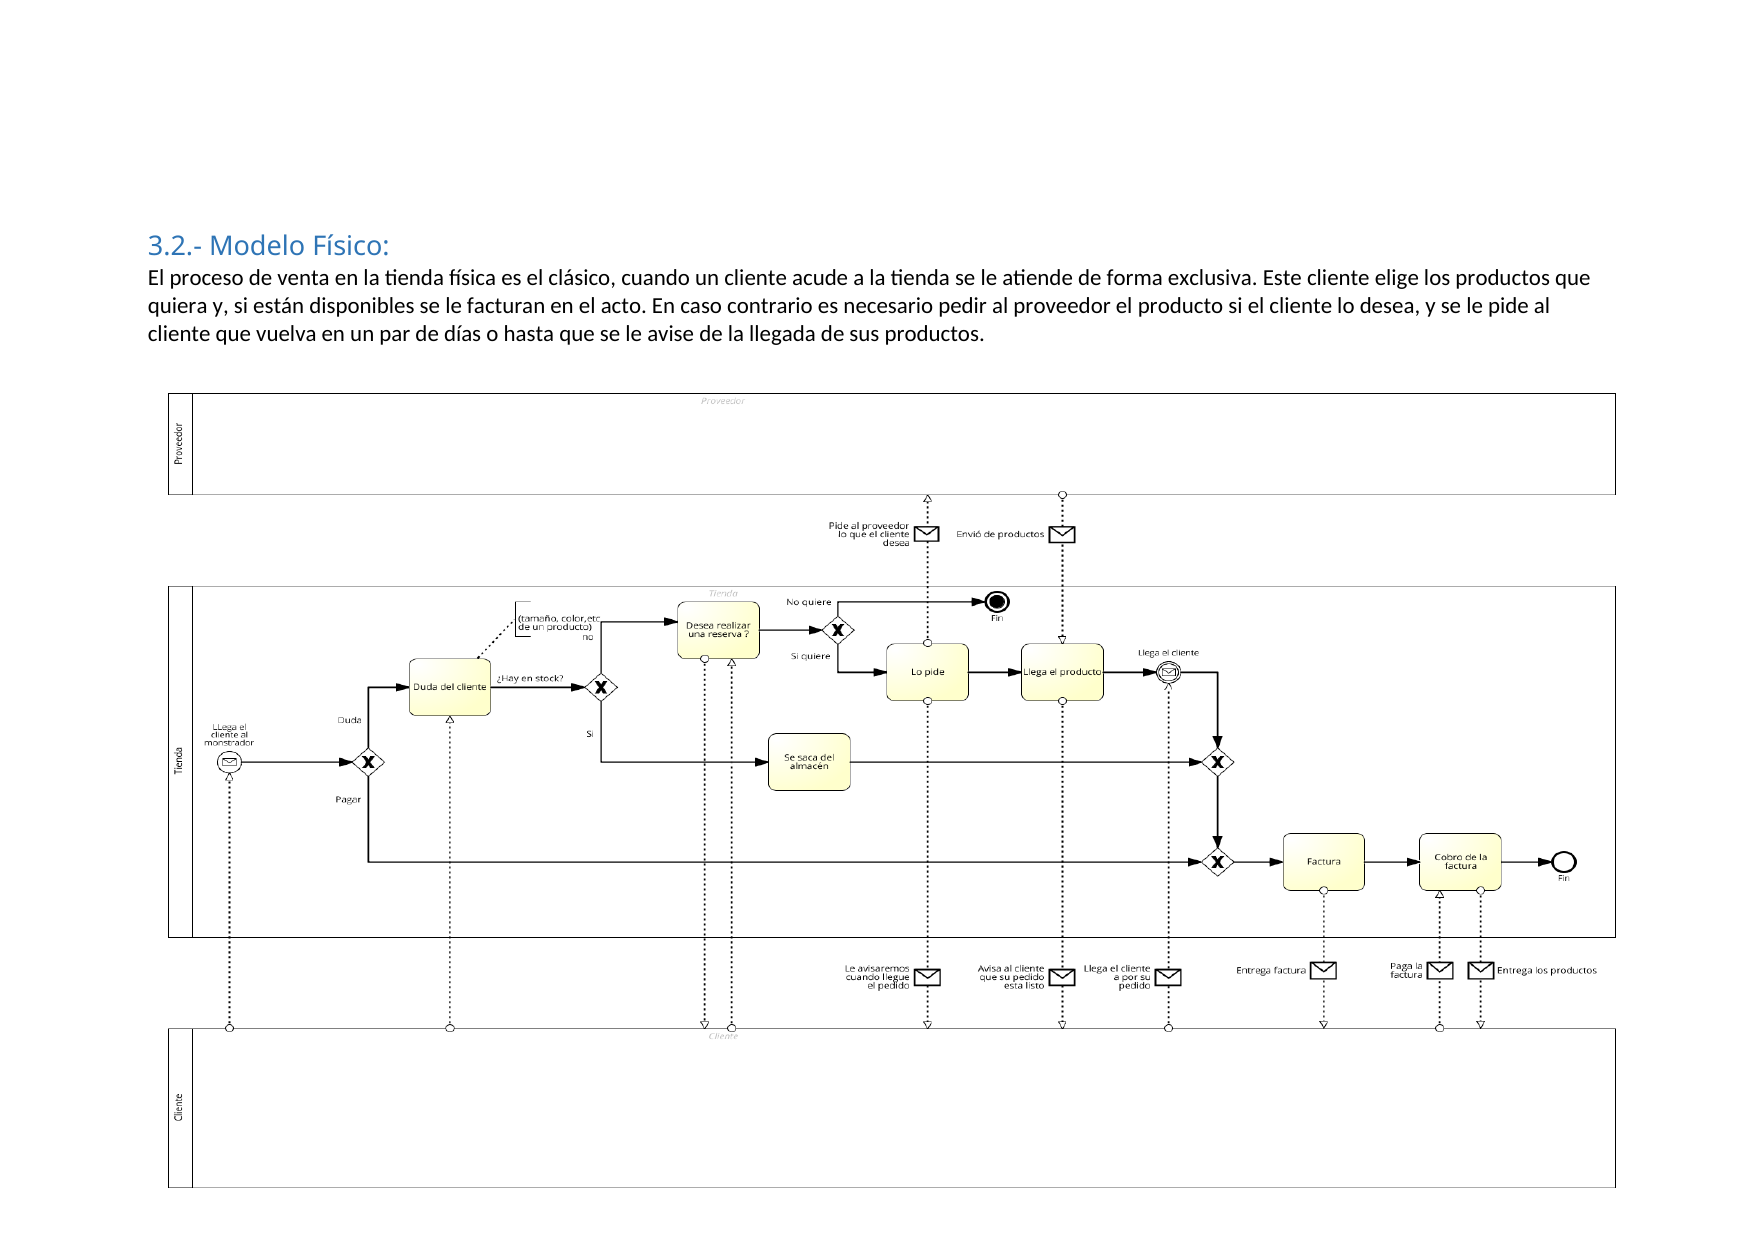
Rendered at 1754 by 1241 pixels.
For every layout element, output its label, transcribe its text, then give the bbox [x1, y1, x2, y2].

subtitle 3.2.- Modelo Físico: [148, 226, 1606, 263]
text El proceso de venta en la tienda física es el clásico, cuando un cliente acude a la tienda se le atiende de forma exclusiva. Este cliente elige los productos que quiera y, si están disponibles se le facturan en el acto. En caso contrario es necesario pedir al proveedor el producto si el cliente lo desea, y se le pide al cliente que vuelva en un par de días o hasta que se le avise de la llegada de sus productos. [148, 263, 1606, 347]
